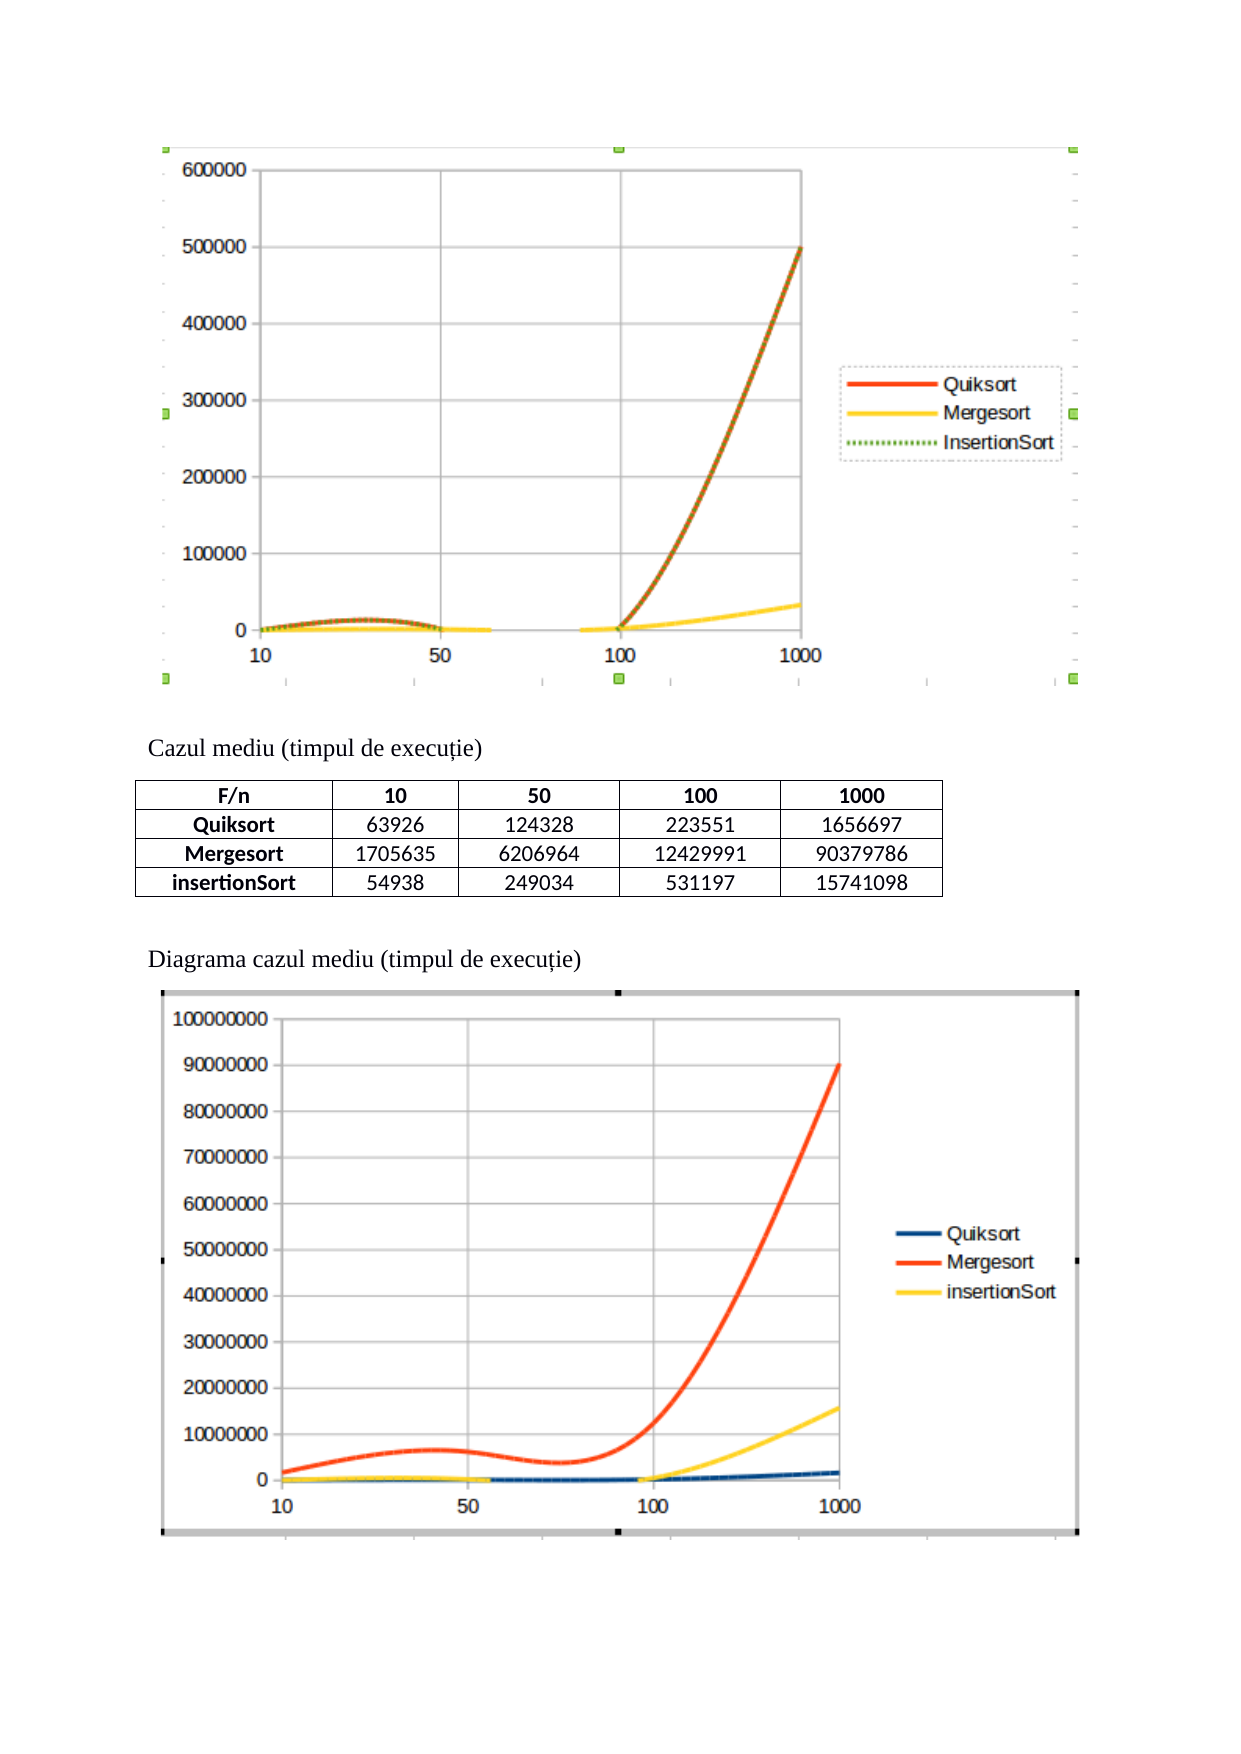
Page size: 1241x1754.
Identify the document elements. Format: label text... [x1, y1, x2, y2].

table_cell Mergesort [136, 839, 332, 867]
table_header F/n [136, 781, 332, 809]
table_cell insertionSort [136, 868, 332, 896]
picture [162, 147, 1078, 686]
table_cell 1656697 [781, 810, 942, 838]
text Diagrama cazul mediu (timpul de execuție) [148, 944, 1093, 973]
table_header 1000 [781, 781, 942, 809]
table_cell 124328 [459, 810, 619, 838]
table_header 10 [333, 781, 458, 809]
table_cell 12429991 [620, 839, 780, 867]
table_cell 531197 [620, 868, 780, 896]
text Cazul mediu (timpul de execuție) [148, 733, 1093, 762]
table_cell Quiksort [136, 810, 332, 838]
table_cell 15741098 [781, 868, 942, 896]
table_cell 1705635 [333, 839, 458, 867]
table_cell 63926 [333, 810, 458, 838]
table_header 50 [459, 781, 619, 809]
table_cell 54938 [333, 868, 458, 896]
table_cell 223551 [620, 810, 780, 838]
table_cell 6206964 [459, 839, 619, 867]
table_cell 90379786 [781, 839, 942, 867]
table_cell 249034 [459, 868, 619, 896]
picture [160, 990, 1080, 1540]
table_header 100 [620, 781, 780, 809]
